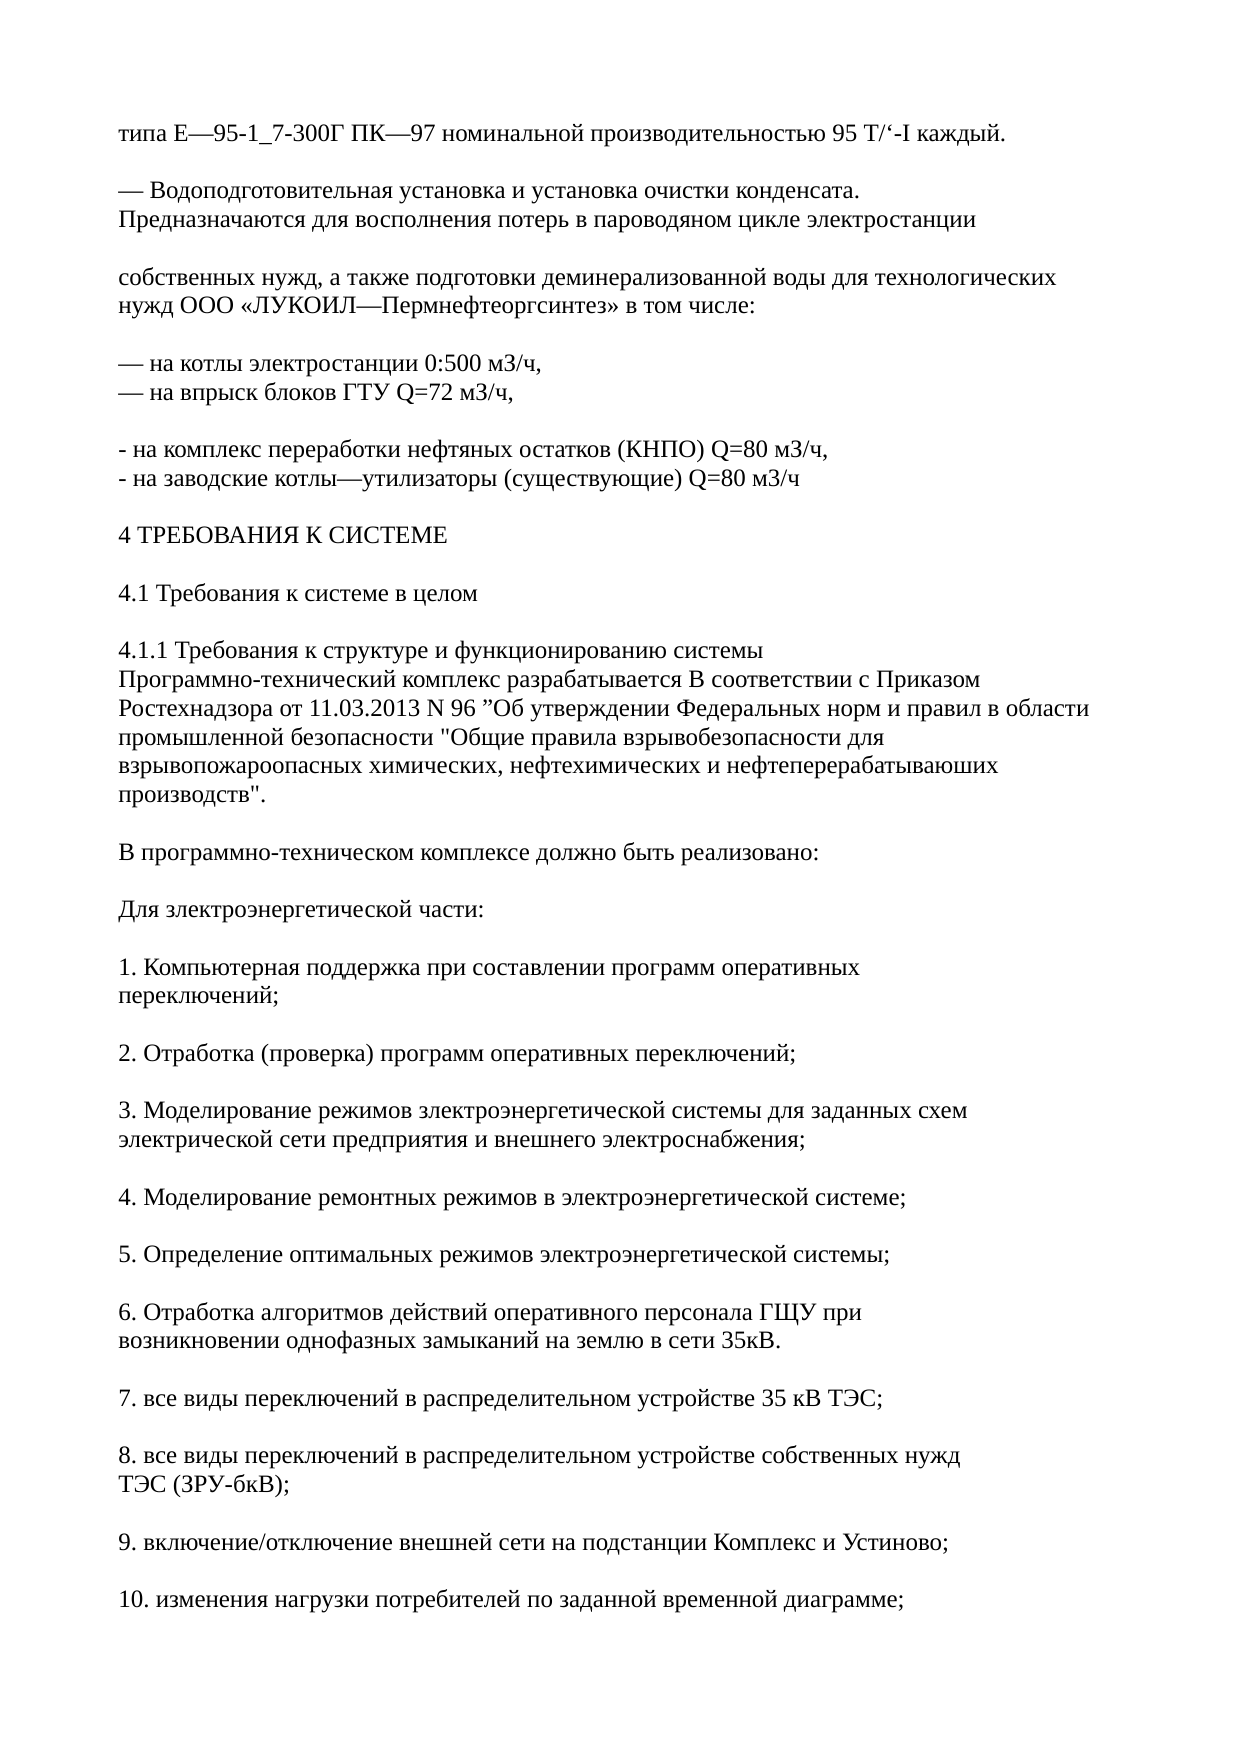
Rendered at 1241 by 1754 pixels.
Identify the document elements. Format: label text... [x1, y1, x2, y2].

text ТЭС (ЗРУ-бкВ); [118, 1469, 1122, 1498]
text 2. Отработка (проверка) программ оперативных переключений; [118, 1038, 1122, 1067]
text производств". [118, 779, 1122, 808]
text взрывопожароопасных химических, нефтехимических и нефтеперерабатываюших [118, 751, 1122, 779]
text 4 ТРЕБОВАНИЯ К СИСТЕМЕ [118, 521, 1122, 549]
text 10. изменения нагрузки потребителей по заданной временной диаграмме; [118, 1584, 1122, 1613]
text — на впрыск блоков ГТУ Q=72 мЗ/ч, [118, 377, 1122, 406]
text 5. Определение оптимальных режимов электроэнергетической системы; [118, 1239, 1122, 1268]
text 4.1 Требования к системе в целом [118, 578, 1122, 607]
text 9. включение/отключение внешней сети на подстанции Комплекс и Устиново; [118, 1527, 1122, 1556]
text Ростехнадзора от 11.03.2013 N 96 ”Об утверждении Федеральных норм и правил в области [118, 693, 1122, 722]
text 4.1.1 Требования к структуре и функционированию системы [118, 636, 1122, 664]
text Предназначаются для восполнения потерь в пароводяном цикле электростанции [118, 204, 1122, 233]
text Для злектроэнергетической части: [118, 894, 1122, 923]
text Программно-технический комплекс разрабатывается B соответствии с Приказом [118, 664, 1122, 693]
text 4. Моделирование ремонтных режимов в электроэнергетической системе; [118, 1182, 1122, 1211]
text типа Е—95-1_7-300Г ПК—97 номинальной производительностью 95 T/‘-I каждый. [118, 118, 1122, 147]
text 1. Компьютерная поддержка при составлении программ оперативных [118, 952, 1122, 981]
text - на комплекс переработки нефтяных остатков (КНПО) Q=80 мЗ/ч, [118, 434, 1122, 463]
text 3. Моделирование режимов злектроэнергетической системы для заданных схем [118, 1096, 1122, 1124]
text 7. все виды переключений в распределительном устройстве 35 кВ ТЭС; [118, 1383, 1122, 1412]
text — Водоподготовительная установка и установка очистки конденсата. [118, 176, 1122, 204]
text 6. Отработка алгоритмов действий оперативного персонала ГЩУ при [118, 1297, 1122, 1326]
text возникновении однофазных замыканий на землю в сети 35кВ. [118, 1326, 1122, 1354]
text переключений; [118, 981, 1122, 1009]
text — на котлы электростанции 0:500 мЗ/ч, [118, 348, 1122, 377]
text собственных нужд, а также подготовки деминерализованной воды для технологических [118, 262, 1122, 291]
text электрической сети предприятия и внешнего электроснабжения; [118, 1124, 1122, 1153]
text - на заводские котлы—утилизаторы (существующие) Q=80 м3/ч [118, 463, 1122, 492]
text 8. все виды переключений в распределительном устройстве собственных нужд [118, 1441, 1122, 1469]
text нужд ООО «ЛУКОИЛ—Пермнефтеоргсинтез» в том числе: [118, 291, 1122, 319]
text промышленной безопасности "Общие правила взрывобезопасности для [118, 722, 1122, 751]
text В программно-техническом комплексе должно быть реализовано: [118, 837, 1122, 866]
